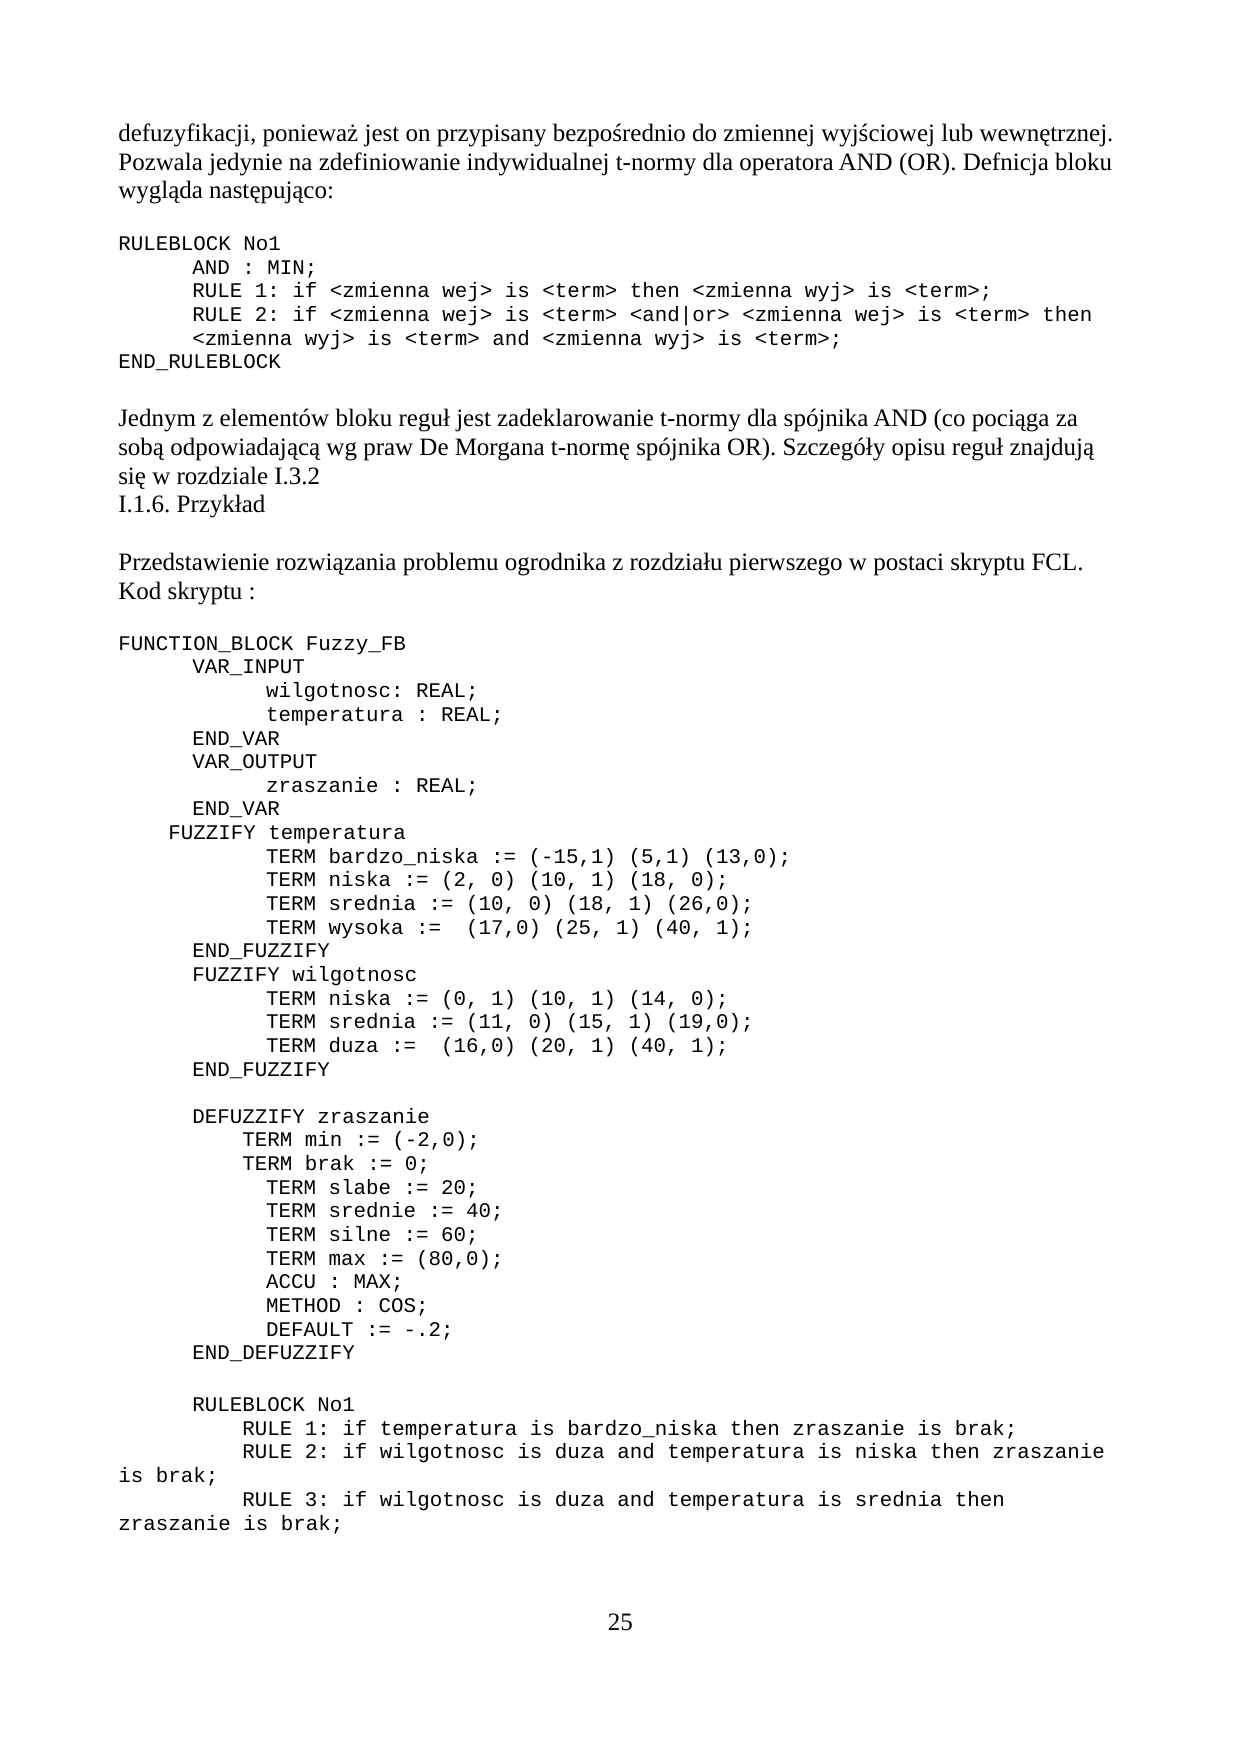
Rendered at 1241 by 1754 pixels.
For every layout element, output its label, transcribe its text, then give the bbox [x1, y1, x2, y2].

text AND : MIN; [118, 257, 1122, 280]
text RULE 1: if <zmienna wej> is <term> then <zmienna wyj> is <term>; [118, 280, 1122, 304]
text END_DEFUZZIFY [118, 1342, 1122, 1366]
text RULE 3: if wilgotnosc is duza and temperatura is srednia then zraszanie is brak; [118, 1489, 1122, 1536]
text TERM bardzo_niska := (-15,1) (5,1) (13,0); [118, 846, 1122, 869]
text END_FUZZIFY [118, 1058, 1122, 1082]
text TERM brak := 0; [118, 1153, 1122, 1177]
text DEFAULT := -.2; [118, 1319, 1122, 1342]
text RULE 2: if wilgotnosc is duza and temperatura is niska then zraszanie is brak; [118, 1442, 1122, 1489]
text Jednym z elementów bloku reguł jest zadeklarowanie t-normy dla spójnika AND (co pociąga za sobą odpowiadającą wg praw De Morgana t-normę spójnika OR). Szczegóły opisu reguł znajdują się w rozdziale I.3.2 [118, 403, 1122, 489]
text TERM niska := (2, 0) (10, 1) (18, 0); [118, 869, 1122, 893]
text wilgotnosc: REAL; [118, 680, 1122, 704]
text TERM niska := (0, 1) (10, 1) (14, 0); [118, 988, 1122, 1011]
text Przedstawienie rozwiązania problemu ogrodnika z rozdziału pierwszego w postaci skryptu FCL. Kod skryptu : [118, 547, 1122, 604]
text RULE 1: if temperatura is bardzo_niska then zraszanie is brak; [118, 1418, 1122, 1442]
text FUZZIFY temperatura [118, 822, 1122, 846]
text I.1.6. Przykład [118, 489, 1122, 518]
text TERM srednia := (10, 0) (18, 1) (26,0); [118, 893, 1122, 917]
text TERM silne := 60; [118, 1224, 1122, 1248]
text RULE 2: if <zmienna wej> is <term> <and|or> <zmienna wej> is <term> then <zmienna wyj> is <term> and <zmienna wyj> is <term>; [118, 304, 1122, 351]
text RULEBLOCK No1 [118, 1394, 1122, 1418]
text TERM min := (-2,0); [118, 1129, 1122, 1153]
text END_RULEBLOCK [118, 351, 1122, 375]
text TERM srednie := 40; [118, 1200, 1122, 1224]
text VAR_OUTPUT [118, 751, 1122, 775]
text END_VAR [118, 798, 1122, 822]
text TERM duza := (16,0) (20, 1) (40, 1); [118, 1035, 1122, 1058]
text zraszanie : REAL; [118, 775, 1122, 798]
text ACCU : MAX; [118, 1271, 1122, 1295]
text TERM wysoka := (17,0) (25, 1) (40, 1); [118, 917, 1122, 940]
text TERM max := (80,0); [118, 1248, 1122, 1271]
text VAR_INPUT [118, 657, 1122, 680]
text FUZZIFY wilgotnosc [118, 964, 1122, 988]
text FUNCTION_BLOCK Fuzzy_FB [118, 633, 1122, 657]
text TERM slabe := 20; [118, 1177, 1122, 1200]
text METHOD : COS; [118, 1295, 1122, 1319]
text END_VAR [118, 727, 1122, 751]
text defuzyfikacji, ponieważ jest on przypisany bezpośrednio do zmiennej wyjściowej lub wewnętrznej. Pozwala jedynie na zdefiniowanie indywidualnej t-normy dla operatora AND (OR). Defnicja bloku wygląda następująco: [118, 118, 1122, 204]
text temperatura : REAL; [118, 704, 1122, 727]
text RULEBLOCK No1 [118, 233, 1122, 257]
text DEFUZZIFY zraszanie [118, 1106, 1122, 1129]
text TERM srednia := (11, 0) (15, 1) (19,0); [118, 1011, 1122, 1035]
text END_FUZZIFY [118, 940, 1122, 964]
